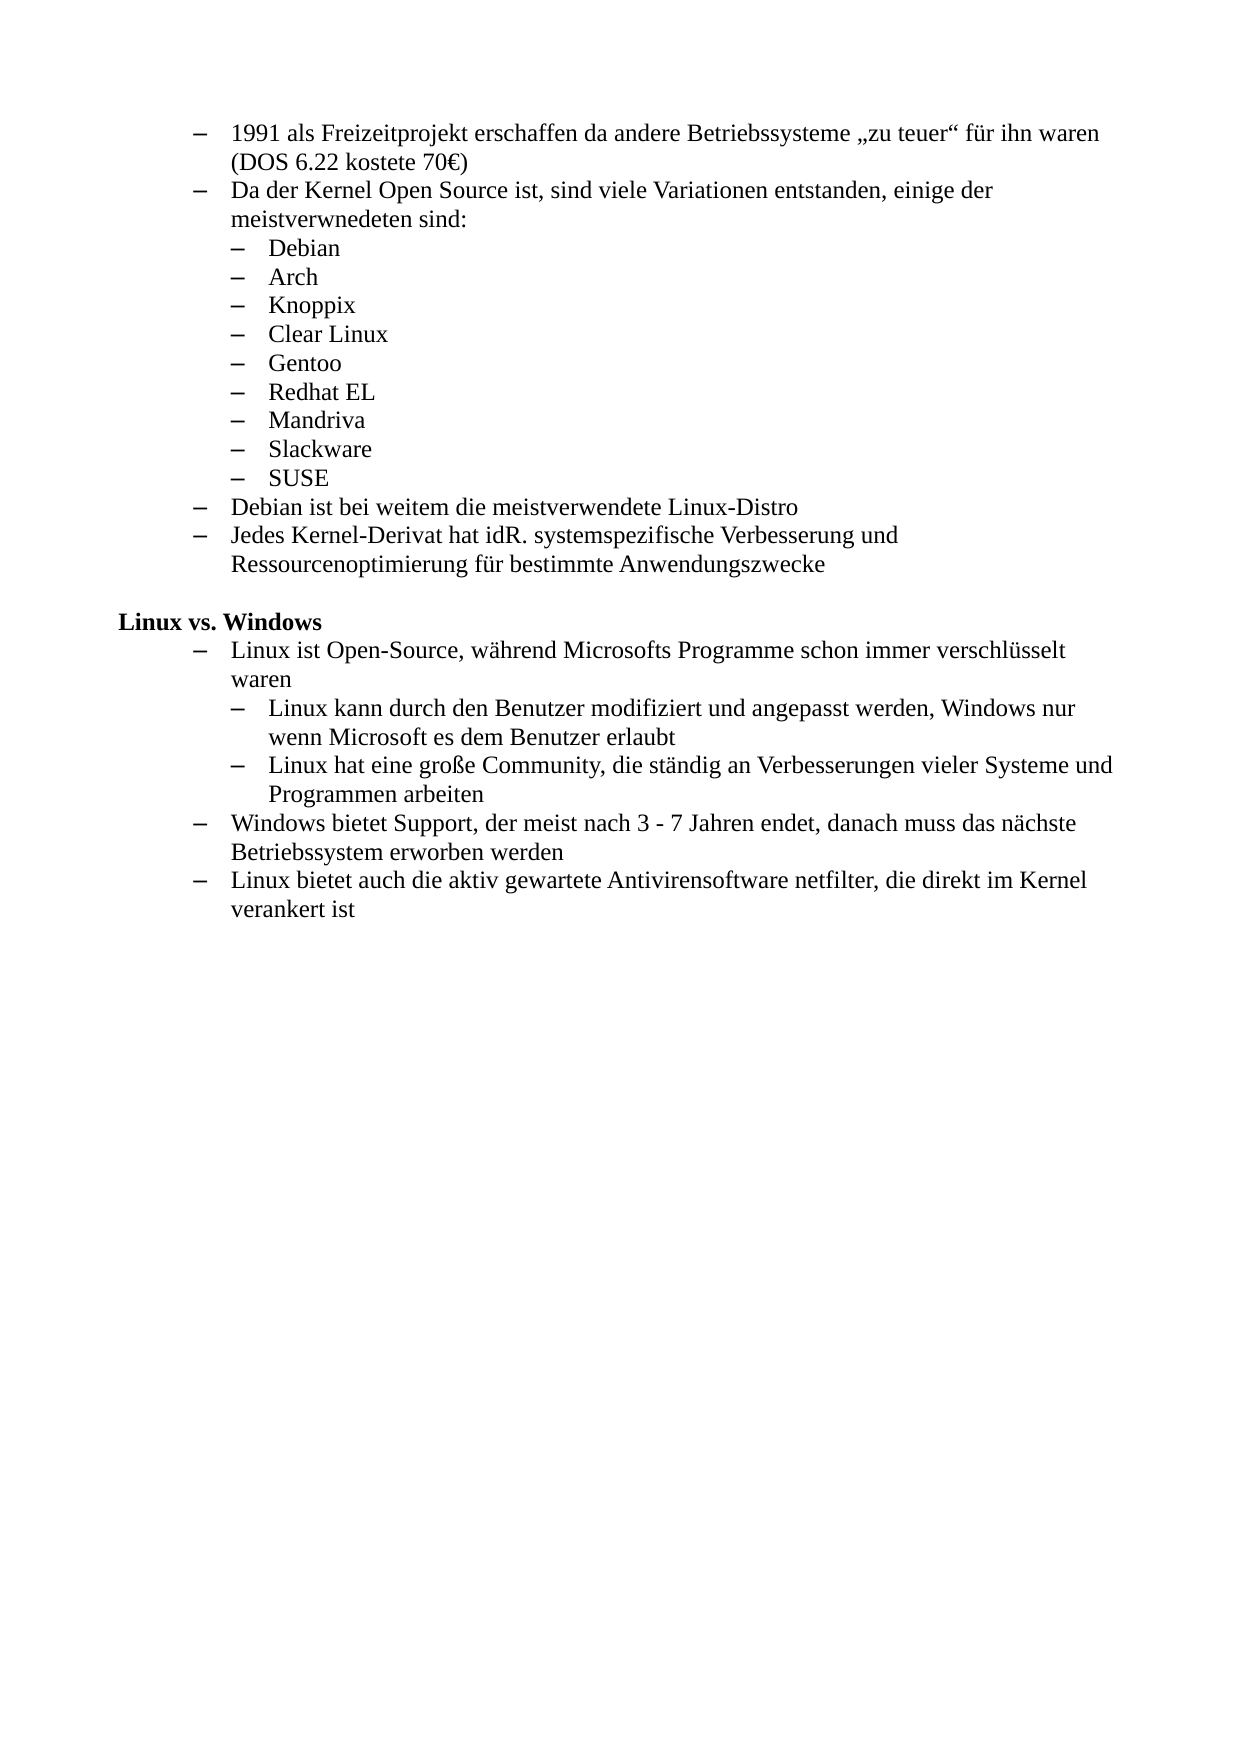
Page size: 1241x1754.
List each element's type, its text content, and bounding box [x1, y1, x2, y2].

list Linux bietet auch die aktiv gewartete Antivirensoftware netfilter, die direkt im Kernel verankert ist [193, 866, 1122, 923]
list Jedes Kernel-Derivat hat idR. systemspezifische Verbesserung und Ressourcenoptimierung für bestimmte Anwendungszwecke [193, 521, 1122, 578]
list Linux hat eine große Community, die ständig an Verbesserungen vieler Systeme und Programmen arbeiten [231, 751, 1122, 808]
list Gentoo [231, 348, 1122, 377]
list Linux kann durch den Benutzer modifiziert und angepasst werden, Windows nur wenn Microsoft es dem Benutzer erlaubt [231, 693, 1122, 751]
list Windows bietet Support, der meist nach 3 - 7 Jahren endet, danach muss das nächste Betriebssystem erworben werden [193, 808, 1122, 866]
list 1991 als Freizeitprojekt erschaffen da andere Betriebssysteme „zu teuer“ für ihn waren (DOS 6.22 kostete 70€) [193, 118, 1122, 176]
list Mandriva [231, 406, 1122, 434]
list Slackware [231, 434, 1122, 463]
list Clear Linux [231, 319, 1122, 348]
list Redhat EL [231, 377, 1122, 406]
list SUSE [231, 463, 1122, 492]
list Debian [231, 233, 1122, 262]
list Debian ist bei weitem die meistverwendete Linux-Distro [193, 492, 1122, 521]
list Da der Kernel Open Source ist, sind viele Variationen entstanden, einige der meistverwnedeten sind: [193, 176, 1122, 233]
list Linux ist Open-Source, während Microsofts Programme schon immer verschlüsselt waren [193, 636, 1122, 693]
list Arch [231, 262, 1122, 291]
text Linux vs. Windows [118, 607, 1122, 636]
list Knoppix [231, 291, 1122, 319]
